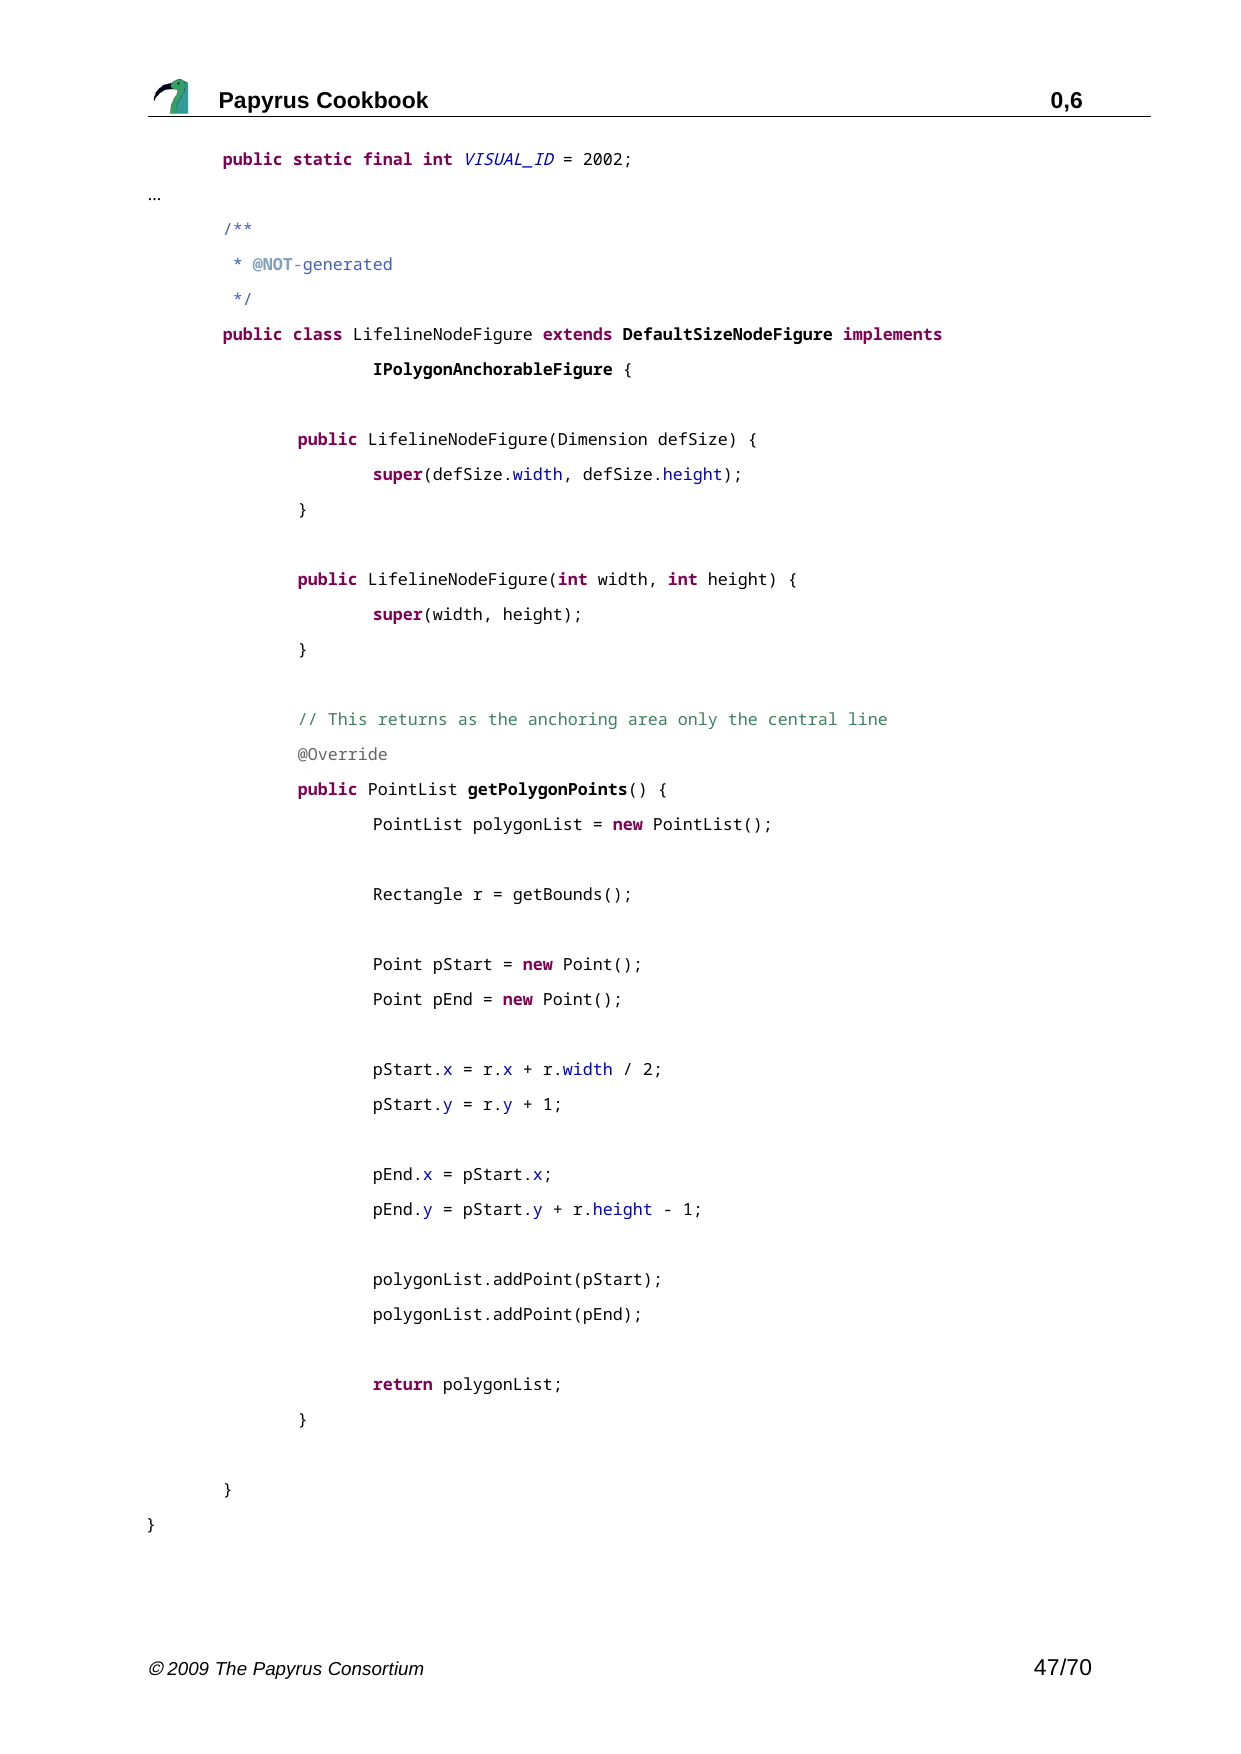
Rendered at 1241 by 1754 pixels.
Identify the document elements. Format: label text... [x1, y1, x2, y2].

picture [153, 79, 189, 114]
text Point pStart = new Point(); [148, 953, 1151, 975]
text public PointList getPolygonPoints() { [148, 778, 1151, 800]
text PointList polygonList = new PointList(); [148, 813, 1151, 835]
text super(width, height); [148, 603, 1151, 625]
text pEnd.x = pStart.x; [148, 1163, 1151, 1185]
text IPolygonAnchorableFigure { [148, 358, 1151, 380]
text public static final int VISUAL_ID = 2002; [148, 148, 1151, 170]
text */ [148, 288, 1151, 310]
text public LifelineNodeFigure(Dimension defSize) { [148, 428, 1151, 450]
text public LifelineNodeFigure(int width, int height) { [148, 568, 1151, 590]
text } [148, 638, 1151, 660]
text @Override [148, 743, 1151, 765]
text return polygonList; [148, 1373, 1151, 1395]
text } [148, 1408, 1151, 1430]
text super(defSize.width, defSize.height); [148, 463, 1151, 485]
text } [148, 498, 1151, 520]
text } [148, 1513, 1151, 1535]
text // This returns as the anchoring area only the central line [148, 708, 1151, 730]
text pStart.y = r.y + 1; [148, 1093, 1151, 1115]
text ... [148, 183, 1151, 205]
text } [148, 1478, 1151, 1500]
text Point pEnd = new Point(); [148, 988, 1151, 1010]
text pStart.x = r.x + r.width / 2; [148, 1058, 1151, 1080]
text public class LifelineNodeFigure extends DefaultSizeNodeFigure implements [148, 323, 1151, 345]
text /** [148, 218, 1151, 240]
text Rectangle r = getBounds(); [148, 883, 1151, 905]
text * @NOT-generated [148, 253, 1151, 275]
text pEnd.y = pStart.y + r.height - 1; [148, 1198, 1151, 1220]
text polygonList.addPoint(pStart); [148, 1268, 1151, 1290]
text polygonList.addPoint(pEnd); [148, 1303, 1151, 1325]
